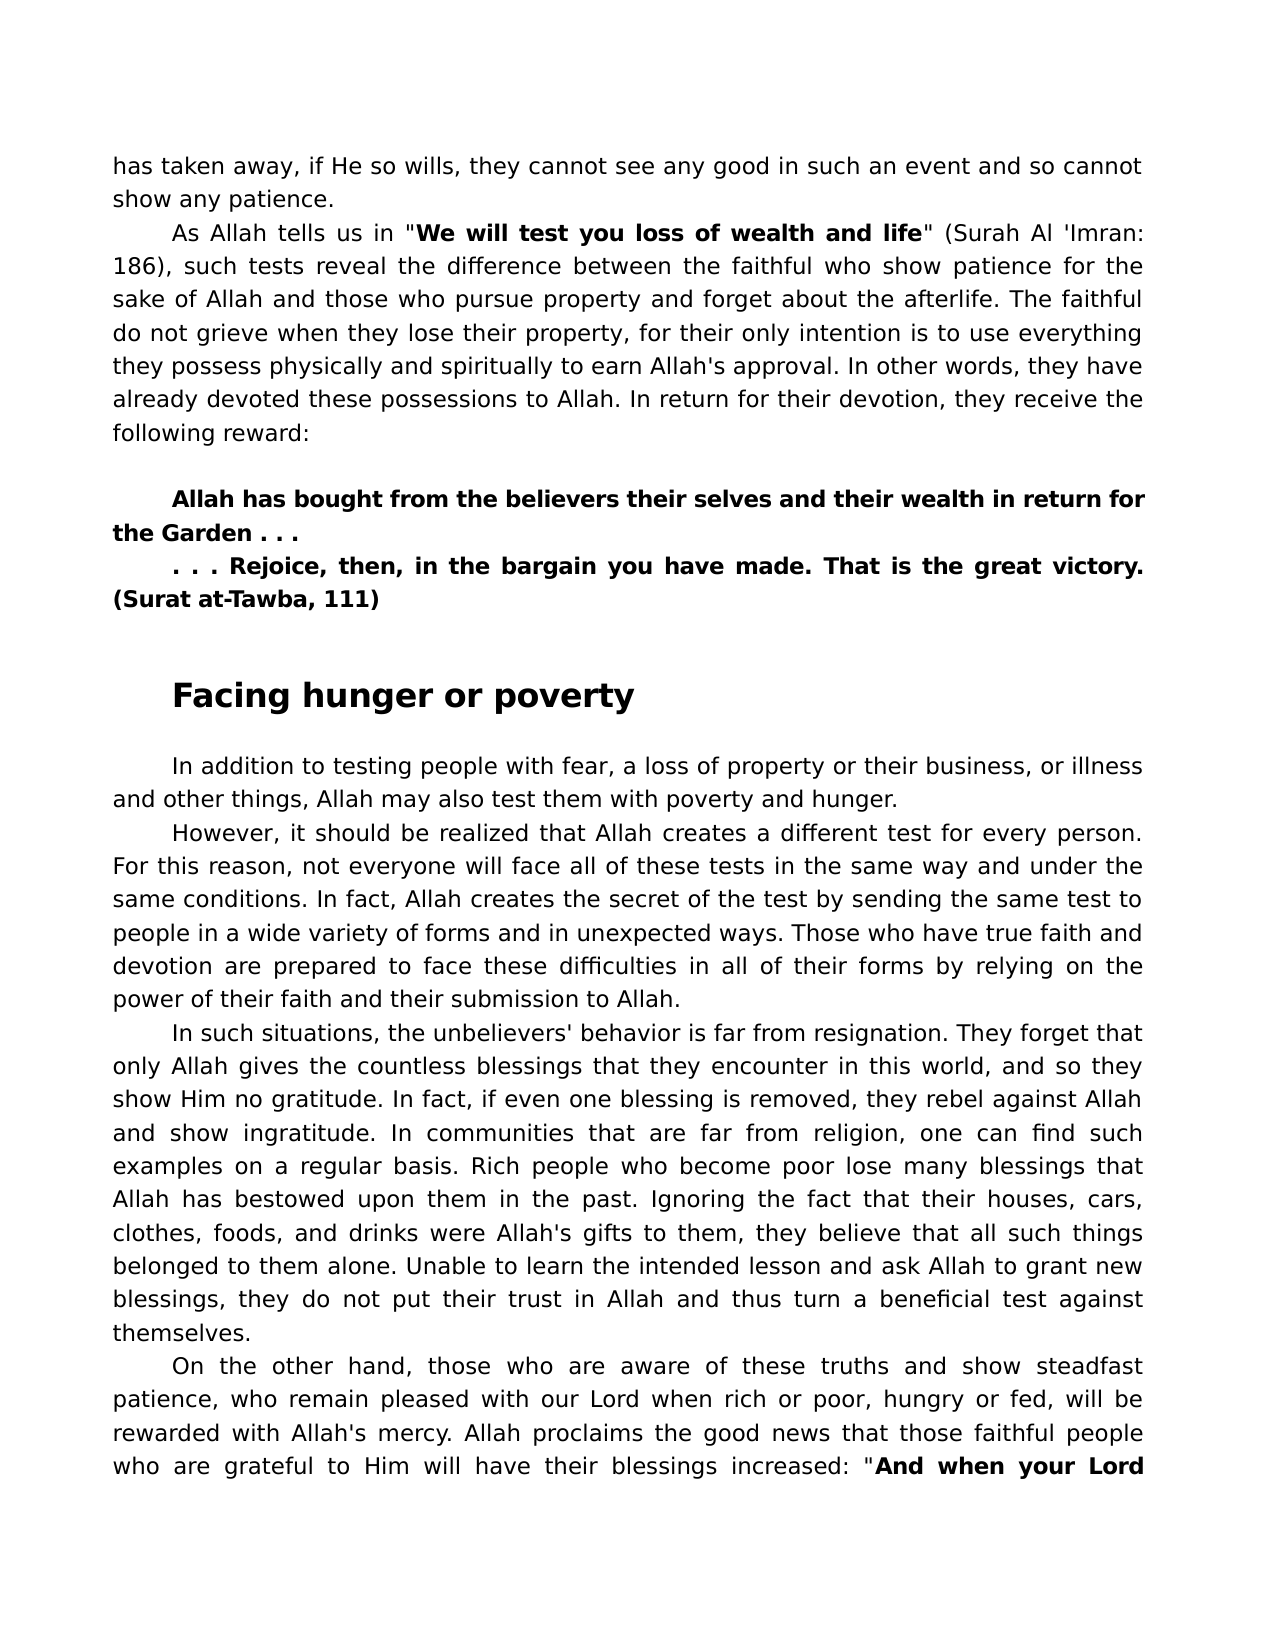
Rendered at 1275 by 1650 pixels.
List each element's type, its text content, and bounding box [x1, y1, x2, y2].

text In such situations, the unbelievers' behavior is far from resignation. They forget that only Allah gives the countless blessings that they encounter in this world, and so they show Him no gratitude. In fact, if even one blessing is removed, they rebel against Allah and show ingratitude. In communities that are far from religion, one can find such examples on a regular basis. Rich people who become poor lose many blessings that Allah has bestowed upon them in the past. Ignoring the fact that their houses, cars, clothes, foods, and drinks were Allah's gifts to them, they believe that all such things belonged to them alone. Unable to learn the intended lesson and ask Allah to grant new blessings, they do not put their trust in Allah and thus turn a beneficial test against themselves. [112, 1014, 1145, 1348]
text Allah has bought from the believers their selves and their wealth in return for the Garden . . . [112, 481, 1145, 548]
text As Allah tells us in "We will test you loss of wealth and life" (Surah Al 'Imran: 186), such tests reveal the difference between the faithful who show patience for the sake of Allah and those who pursue property and forget about the afterlife. The faithful do not grieve when they lose their property, for their only intention is to use everything they possess physically and spiritually to earn Allah's approval. In other words, they have already devoted these possessions to Allah. In return for their devotion, they receive the following reward: [112, 214, 1145, 448]
text . . . Rejoice, then, in the bargain you have made. That is the great victory. (Surat at-Tawba, 111) [112, 548, 1145, 614]
text In addition to testing people with fear, a loss of property or their business, or illness and other things, Allah may also test them with poverty and hunger. [112, 748, 1145, 814]
text However, it should be realized that Allah creates a different test for every person. For this reason, not everyone will face all of these tests in the same way and under the same conditions. In fact, Allah creates the secret of the test by sending the same test to people in a wide variety of forms and in unexpected ways. Those who have true faith and devotion are prepared to face these difficulties in all of their forms by relying on the power of their faith and their submission to Allah. [112, 814, 1145, 1014]
text Facing hunger or poverty [112, 681, 1145, 714]
text has taken away, if He so wills, they cannot see any good in such an event and so cannot show any patience. [112, 148, 1145, 214]
text On the other hand, those who are aware of these truths and show steadfast patience, who remain pleased with our Lord when rich or poor, hungry or fed, will be rewarded with Allah's mercy. Allah proclaims the good news that those faithful people who are grateful to Him will have their blessings increased: "And when your Lord [112, 1348, 1145, 1481]
